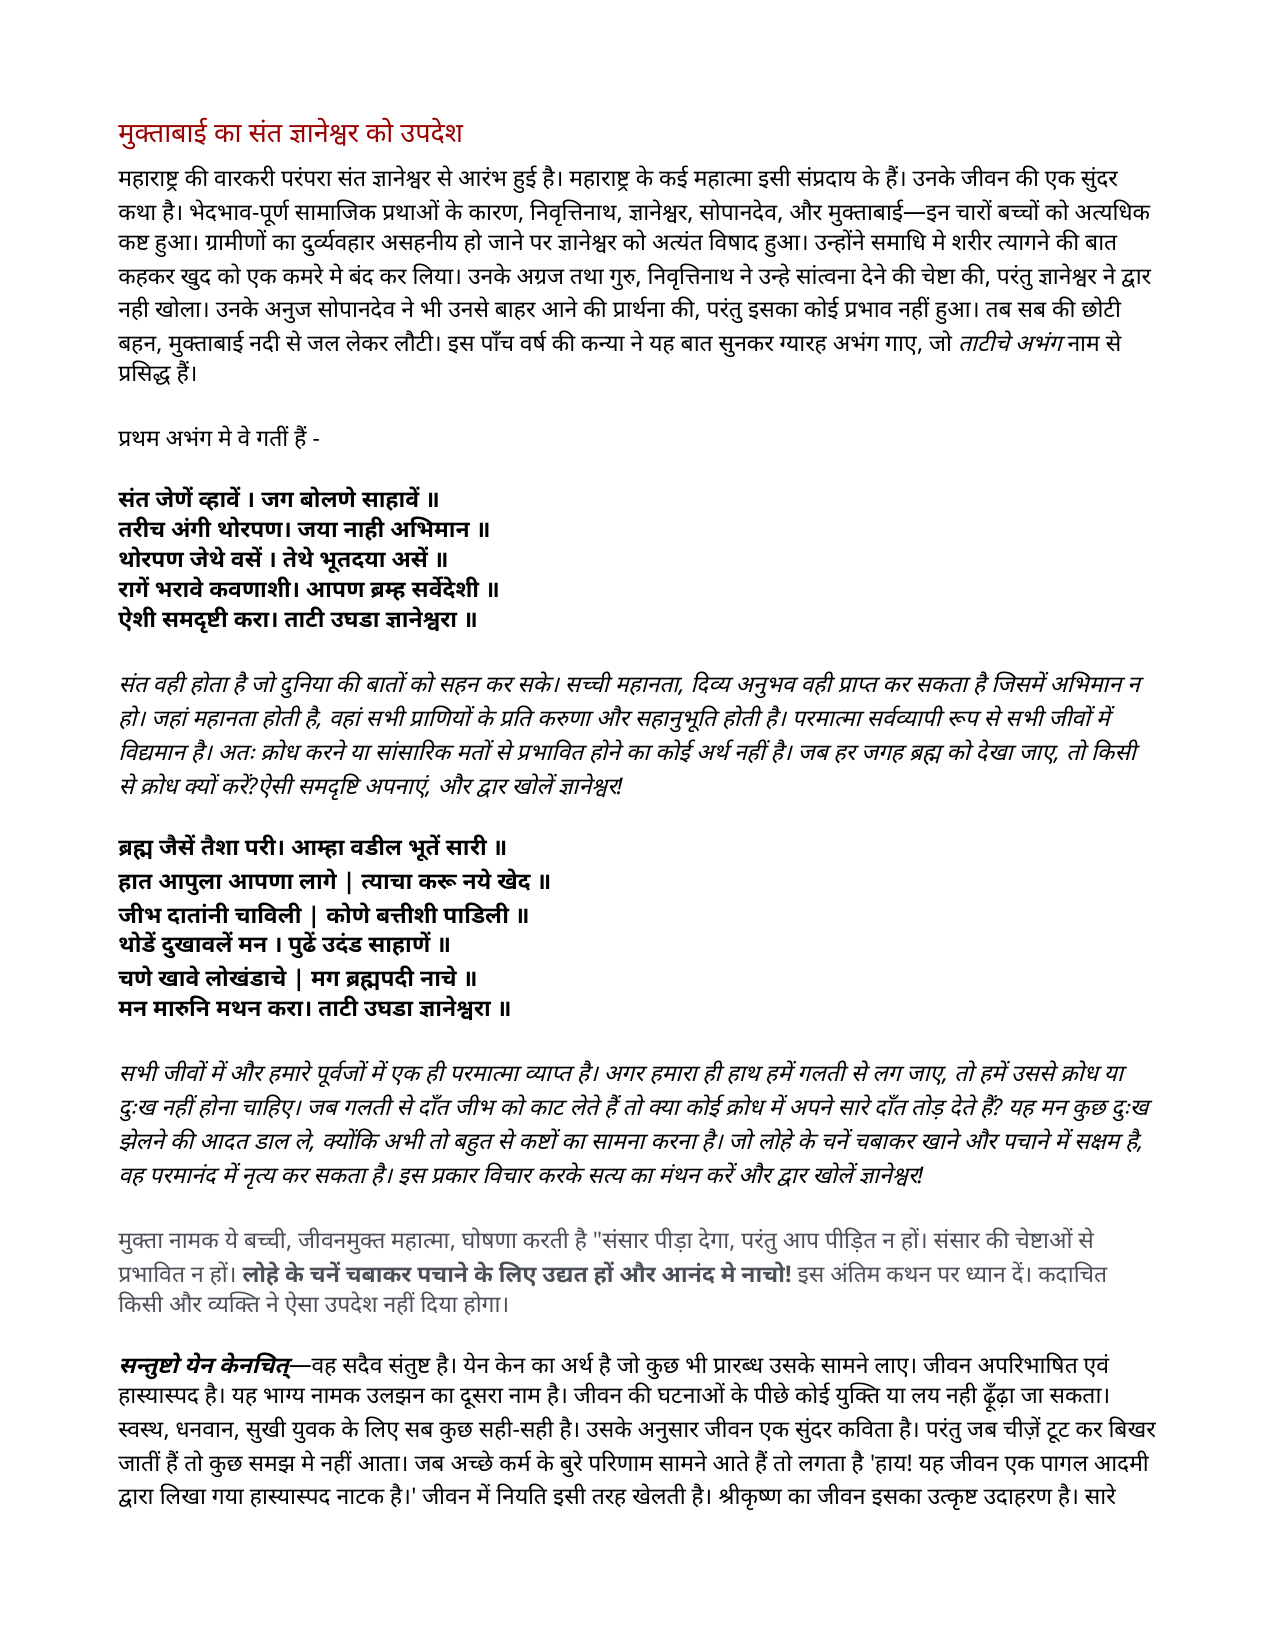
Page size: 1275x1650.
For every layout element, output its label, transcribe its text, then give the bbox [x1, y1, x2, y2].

text सन्तुष्टो येन केनचित्—वह सदैव संतुष्ट है। येन केन का अर्थ है जो कुछ भी प्रारब्ध उसके सामने लाए। जीवन अपरिभाषित एवं हास्यास्पद है। यह भाग्य नामक उलझन का दूसरा नाम है। जीवन की घटनाओं के पीछे कोई युक्ति या लय नही ढ़ूँढ़ा जा सकता। स्वस्थ, धनवान, सुखी युवक के लिए सब कुछ सही-सही है। उसके अनुसार जीवन एक सुंदर कविता है। परंतु जब चीज़ें टूट कर बिखर जातीं हैं तो कुछ समझ मे नहीं आता। जब अच्छे कर्म के बुरे परिणाम सामने आते हैं तो लगता है 'हाय! यह जीवन एक पागल आदमी द्वारा लिखा गया हास्यास्पद नाटक है।' जीवन में नियति इसी तरह खेलती है। श्रीकृष्ण का जीवन इसका उत्कृष्ट उदाहरण है। सारे [118, 1353, 1157, 1514]
text तरीच अंगी थोरपण। जया नाही अभिमान ॥ [118, 517, 1157, 547]
text चणे खावे लोखंडाचे | मग ब्रह्मपदी नाचे ॥ [118, 962, 1157, 996]
text जीभ दातांनी चाविली | कोणे बत्तीशी पाडिली ॥ [118, 898, 1157, 932]
text प्रथम अभंग मे वे गतीं हैं - [118, 422, 1157, 456]
text महाराष्ट्र की वारकरी परंपरा संत ज्ञानेश्वर से आरंभ हुई है। महाराष्ट्र के कई महात्मा इसी संप्रदाय के हैं। उनके जीवन की एक सुंदर कथा है। भेदभाव-पूर्ण सामाजिक प्रथाओं के कारण, निवृत्तिनाथ, ज्ञानेश्वर, सोपानदेव, और मुक्ताबाई—इन चारों बच्चों को अत्यधिक कष्ट हुआ। ग्रामीणों का दुर्व्यवहार असहनीय हो जाने पर ज्ञानेश्वर को अत्यंत विषाद हुआ। उन्होंने समाधि मे शरीर त्यागने की बात कहकर खुद को एक कमरे मे बंद कर लिया। उनके अग्रज तथा गुरु, निवृत्तिनाथ ने उन्हे सांत्वना देने की चेष्टा की, परंतु ज्ञानेश्वर ने द्वार नही खोला। उनके अनुज सोपानदेव ने भी उनसे बाहर आने की प्रार्थना की, परंतु इसका कोई प्रभाव नहीं हुआ। तब सब की छोटी बहन, मुक्ताबाई नदी से जल लेकर लौटी। इस पाँच वर्ष की कन्या ने यह बात सुनकर ग्यारह अभंग गाए, जो ताटीचे अभंग नाम से प्रसिद्ध हैं। [118, 166, 1157, 391]
text रागें भरावे कवणाशी। आपण ब्रम्ह सर्वेदेशी ॥ [118, 577, 1157, 607]
text ऐशी समदृष्टी करा। ताटी उघडा ज्ञानेश्वरा ॥ [118, 607, 1157, 637]
text संत वही होता है जो दुनिया की बातों को सहन कर सके। सच्ची महानता, दिव्य अनुभव वही प्राप्त कर सकता है जिसमें अभिमान न हो। जहां महानता होती है, वहां सभी प्राणियों के प्रति करुणा और सहानुभूति होती है। परमात्मा सर्वव्यापी रूप से सभी जीवों में विद्यमान है। अतः क्रोध करने या सांसारिक मतों से प्रभावित होने का कोई अर्थ नहीं है। जब हर जगह ब्रह्म को देखा जाए, तो किसी से क्रोध क्यों करें?ऐसी समदृष्टि अपनाएं, और द्वार खोलें ज्ञानेश्वर! [118, 668, 1157, 803]
text हात आपुला आपणा लागे | त्याचा करू नये खेद ॥ [118, 865, 1157, 898]
text संत जेणें व्हावें । जग बोलणे साहावें ॥ [118, 487, 1157, 517]
text सभी जीवों में और हमारे पूर्वजों में एक ही परमात्मा व्याप्त है। अगर हमारा ही हाथ हमें गलती से लग जाए, तो हमें उससे क्रोध या दुःख नहीं होना चाहिए। जब गलती से दाँत जीभ को काट लेते हैं तो क्या कोई क्रोध में अपने सारे दाँत तोड़ देते हैं? यह मन कुछ दुःख झेलने की आदत डाल ले, क्योंकि अभी तो बहुत से कष्टों का सामना करना है। जो लोहे के चनें चबाकर खाने और पचाने में सक्षम है, वह परमानंद में नृत्य कर सकता है। इस प्रकार विचार करके सत्य का मंथन करें और द्वार खोलें ज्ञानेश्वर! [118, 1057, 1157, 1193]
text थोरपण जेथे वसें । तेथे भूतदया असें ॥ [118, 547, 1157, 577]
text मुक्ता नामक ये बच्ची, जीवनमुक्त महात्मा, घोषणा करती है "संसार पीड़ा देगा, परंतु आप पीड़ित न हों। संसार की चेष्टाओं से प्रभावित न हों। लोहे के चनें चबाकर पचाने के लिए उद्यत हों और आनंद मे नाचो! इस अंतिम कथन पर ध्यान दें। कदाचित किसी और व्यक्ति ने ऐसा उपदेश नहीं दिया होगा। [118, 1224, 1157, 1322]
text थोडें दुखावलें मन । पुढें उदंड साहाणें ॥ [118, 932, 1157, 962]
subtitle मुक्ताबाई का संत ज्ञानेश्वर को उपदेश [118, 118, 1157, 153]
text मन मारुनि मथन करा। ताटी उघडा ज्ञानेश्वरा ॥ [118, 996, 1157, 1026]
text ब्रह्म जैसें तैशा परी। आम्हा वडील भूतें सारी ॥ [118, 835, 1157, 865]
